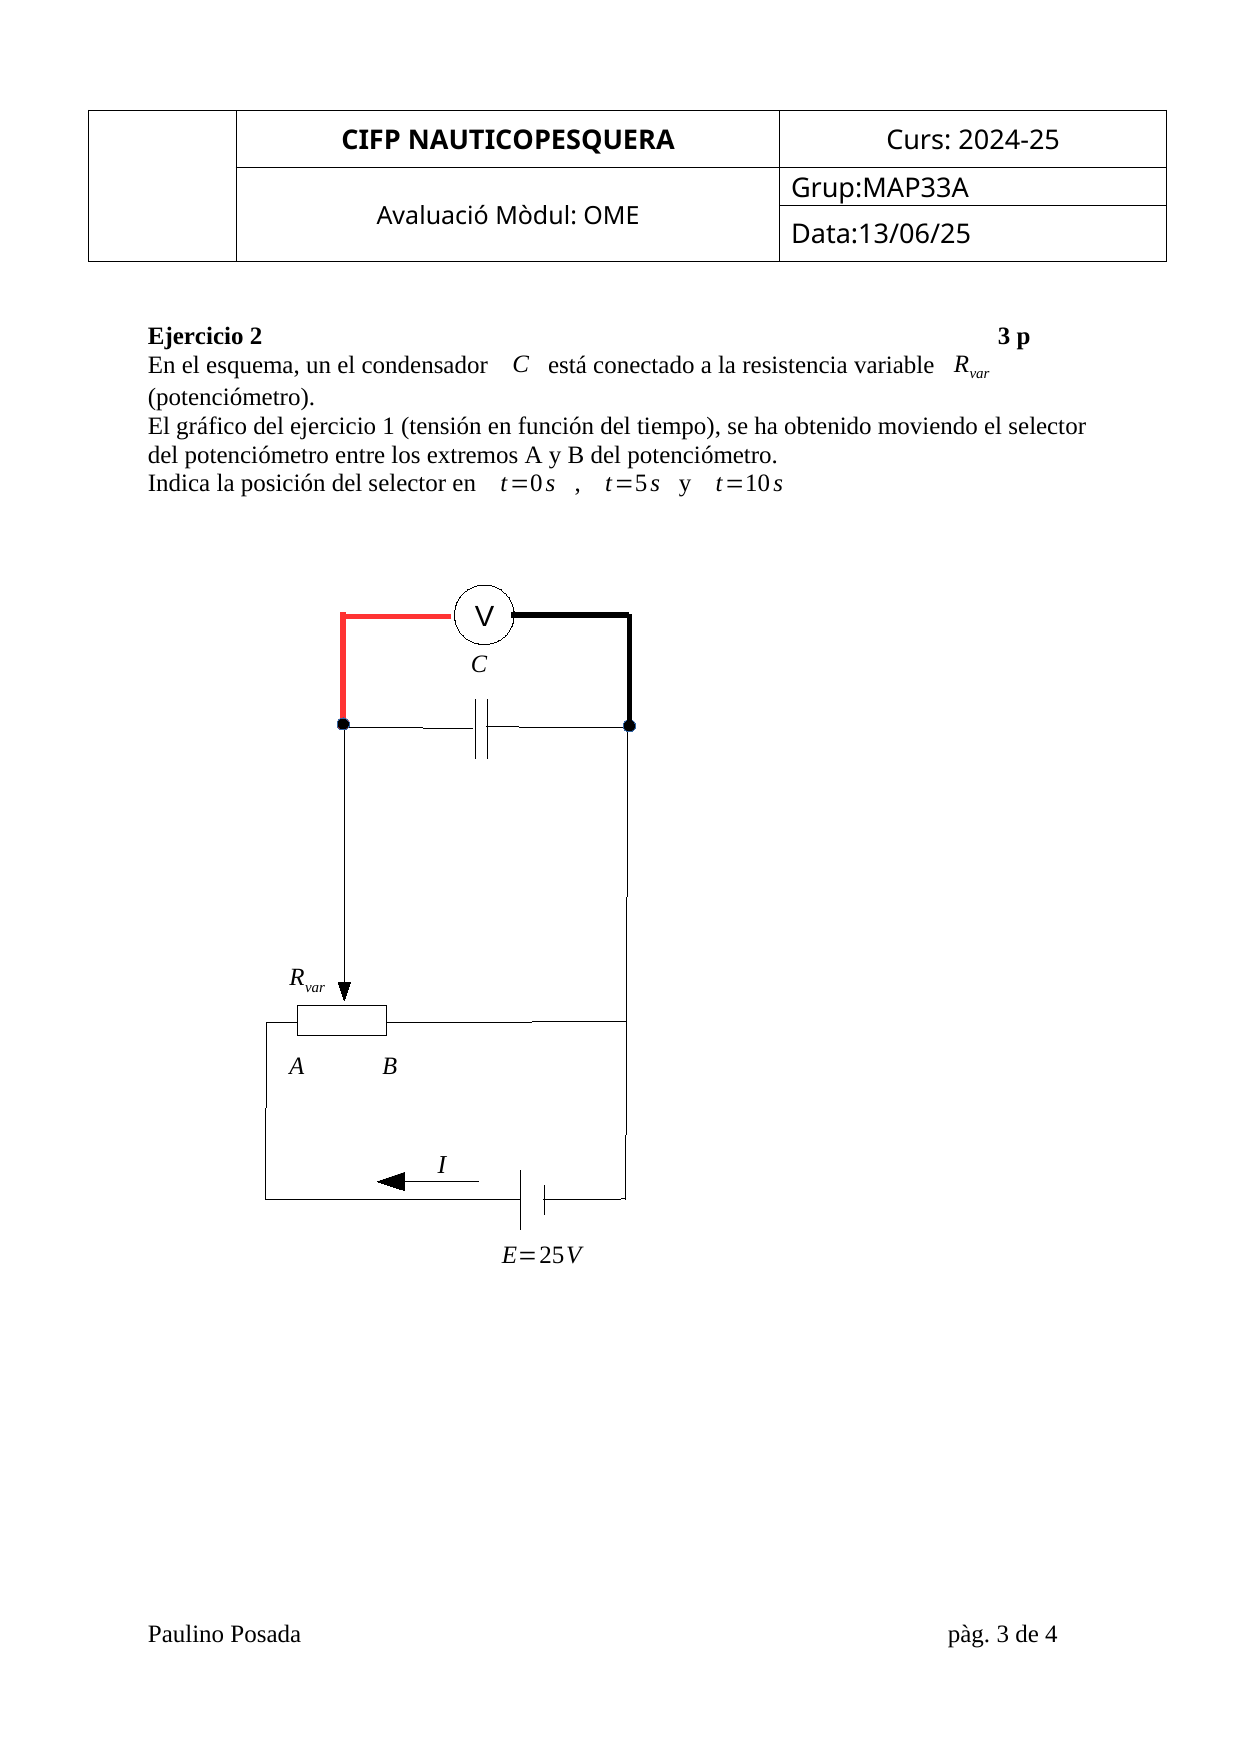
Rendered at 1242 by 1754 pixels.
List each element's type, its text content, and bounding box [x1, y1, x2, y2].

text Ejercicio 2 3 p [148, 321, 1094, 350]
text En el esquema, un el condensador está conectado a la resistencia variable(potenciómetro). [148, 350, 1094, 411]
text Indica la posición del selector en , y [148, 468, 1094, 497]
text El gráfico del ejercicio 1 (tensión en función del tiempo), se ha obtenido moviendo el selector del potenciómetro entre los extremos A y B del potenciómetro. [148, 411, 1094, 468]
